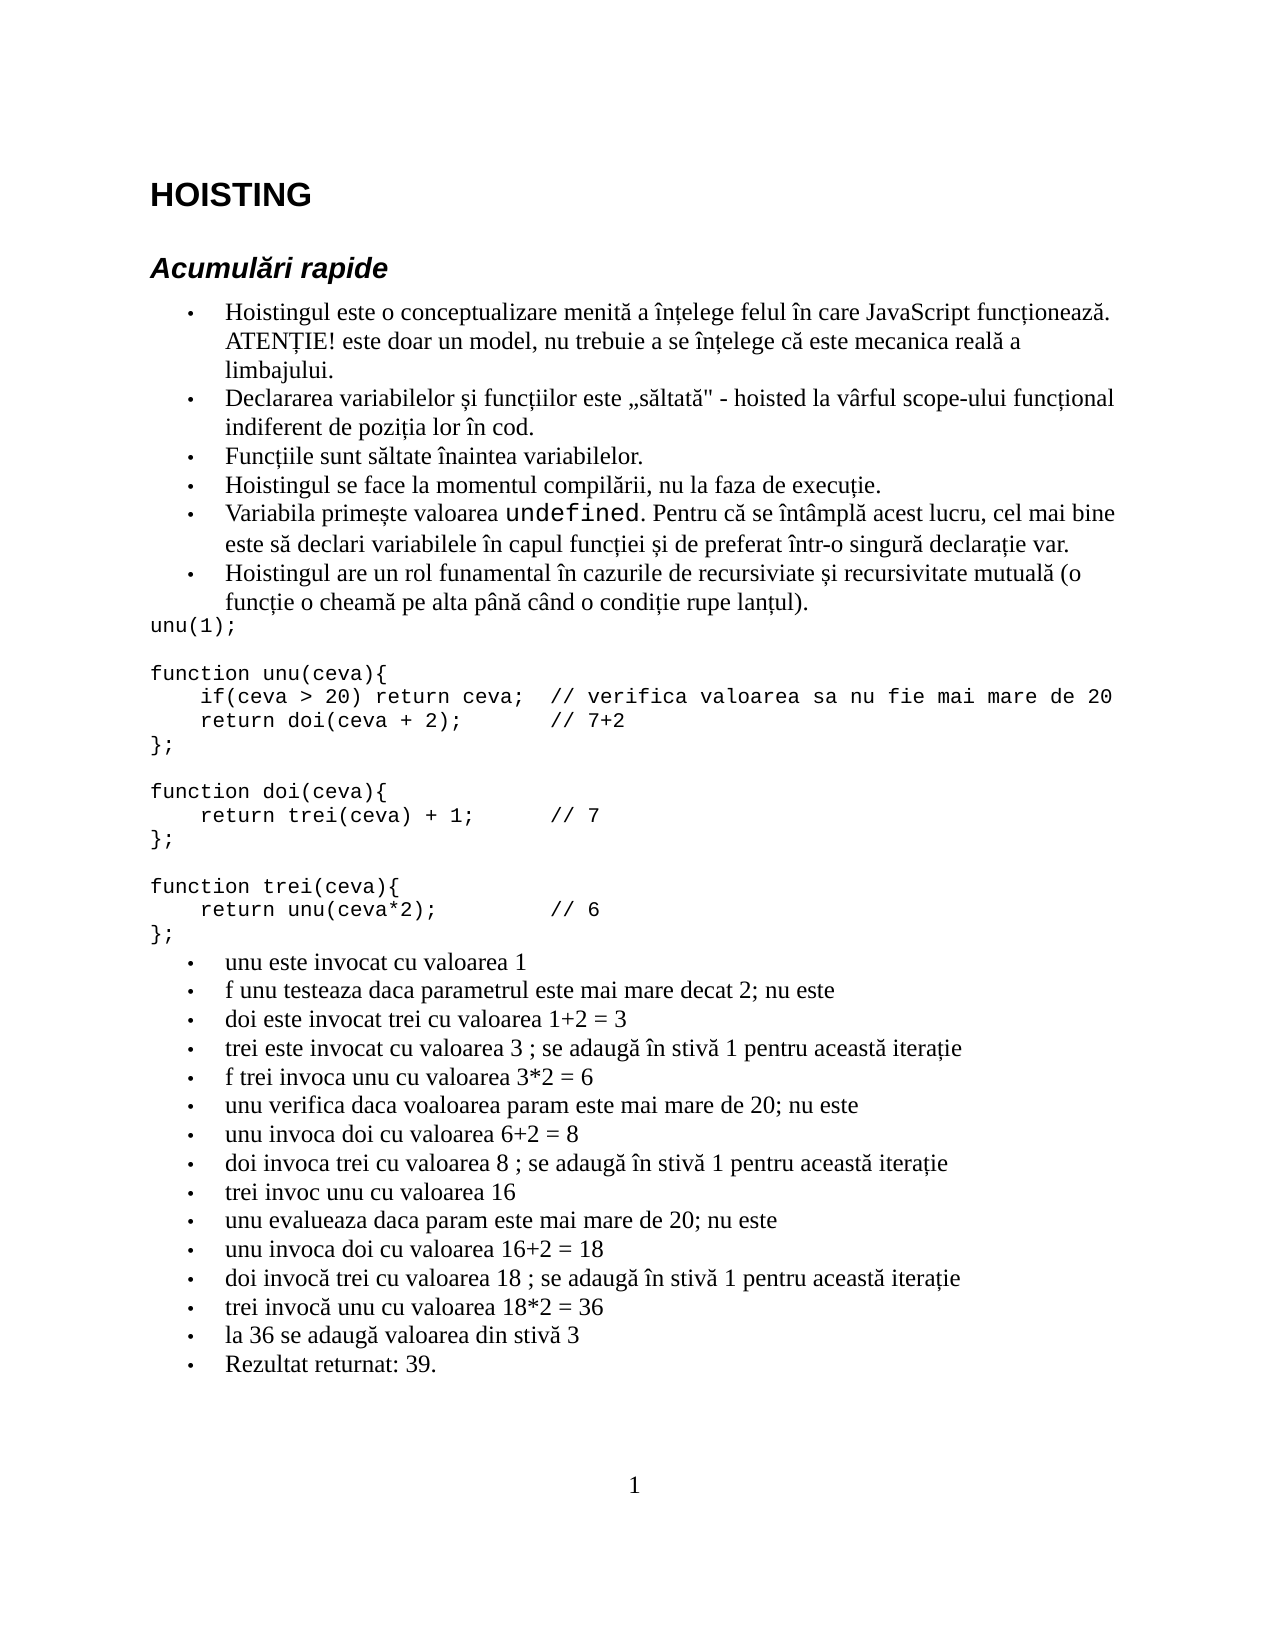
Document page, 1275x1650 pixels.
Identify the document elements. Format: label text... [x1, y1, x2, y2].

list f unu testeaza daca parametrul este mai mare decat 2; nu este [187, 975, 1125, 1004]
list unu invoca doi cu valoarea 6+2 = 8 [187, 1119, 1125, 1148]
list Funcțiile sunt săltate înaintea variabilelor. [187, 441, 1125, 470]
list Hoistingul are un rol funamental în cazurile de recursiviate și recursivitate mutuală (o funcție o cheamă pe alta până când o condiție rupe lanțul). [187, 558, 1125, 616]
list Rezultat returnat: 39. [187, 1349, 1125, 1378]
text }; [150, 734, 1125, 757]
list Hoistingul este o conceptualizare menită a înțelege felul în care JavaScript funcționează. ATENȚIE! este doar un model, nu trebuie a se înțelege că este mecanica reală a limbajului. [187, 297, 1125, 383]
text }; [150, 828, 1125, 852]
text function trei(ceva){ [150, 876, 1125, 899]
list doi este invocat trei cu valoarea 1+2 = 3 [187, 1004, 1125, 1033]
text return trei(ceva) + 1; // 7 [150, 805, 1125, 828]
list doi invocă trei cu valoarea 18 ; se adaugă în stivă 1 pentru această iterație [187, 1263, 1125, 1292]
text }; [150, 923, 1125, 947]
text function doi(ceva){ [150, 781, 1125, 805]
text return unu(ceva*2); // 6 [150, 899, 1125, 923]
subtitle HOISTING [150, 175, 1125, 214]
list la 36 se adaugă valoarea din stivă 3 [187, 1320, 1125, 1349]
text unu(1); [150, 616, 1125, 639]
list doi invoca trei cu valoarea 8 ; se adaugă în stivă 1 pentru această iterație [187, 1148, 1125, 1177]
text return doi(ceva + 2); // 7+2 [150, 710, 1125, 734]
list Variabila primește valoarea undefined. Pentru că se întâmplă acest lucru, cel mai bine este să declari variabilele în capul funcției și de preferat într-o singură declarație var. [187, 498, 1125, 558]
list trei invoc unu cu valoarea 16 [187, 1177, 1125, 1205]
subtitle Acumulări rapide [150, 251, 1125, 285]
list unu evalueaza daca param este mai mare de 20; nu este [187, 1205, 1125, 1234]
list f trei invoca unu cu valoarea 3*2 = 6 [187, 1062, 1125, 1090]
text if(ceva > 20) return ceva; // verifica valoarea sa nu fie mai mare de 20 [150, 686, 1125, 710]
text function unu(ceva){ [150, 663, 1125, 686]
list trei invocă unu cu valoarea 18*2 = 36 [187, 1292, 1125, 1320]
list Declararea variabilelor și funcțiilor este „săltată" - hoisted la vârful scope-ului funcțional indiferent de poziția lor în cod. [187, 383, 1125, 441]
list unu invoca doi cu valoarea 16+2 = 18 [187, 1234, 1125, 1263]
list Hoistingul se face la momentul compilării, nu la faza de execuție. [187, 470, 1125, 498]
list trei este invocat cu valoarea 3 ; se adaugă în stivă 1 pentru această iterație [187, 1033, 1125, 1062]
list unu verifica daca voaloarea param este mai mare de 20; nu este [187, 1090, 1125, 1119]
list unu este invocat cu valoarea 1 [187, 947, 1125, 975]
